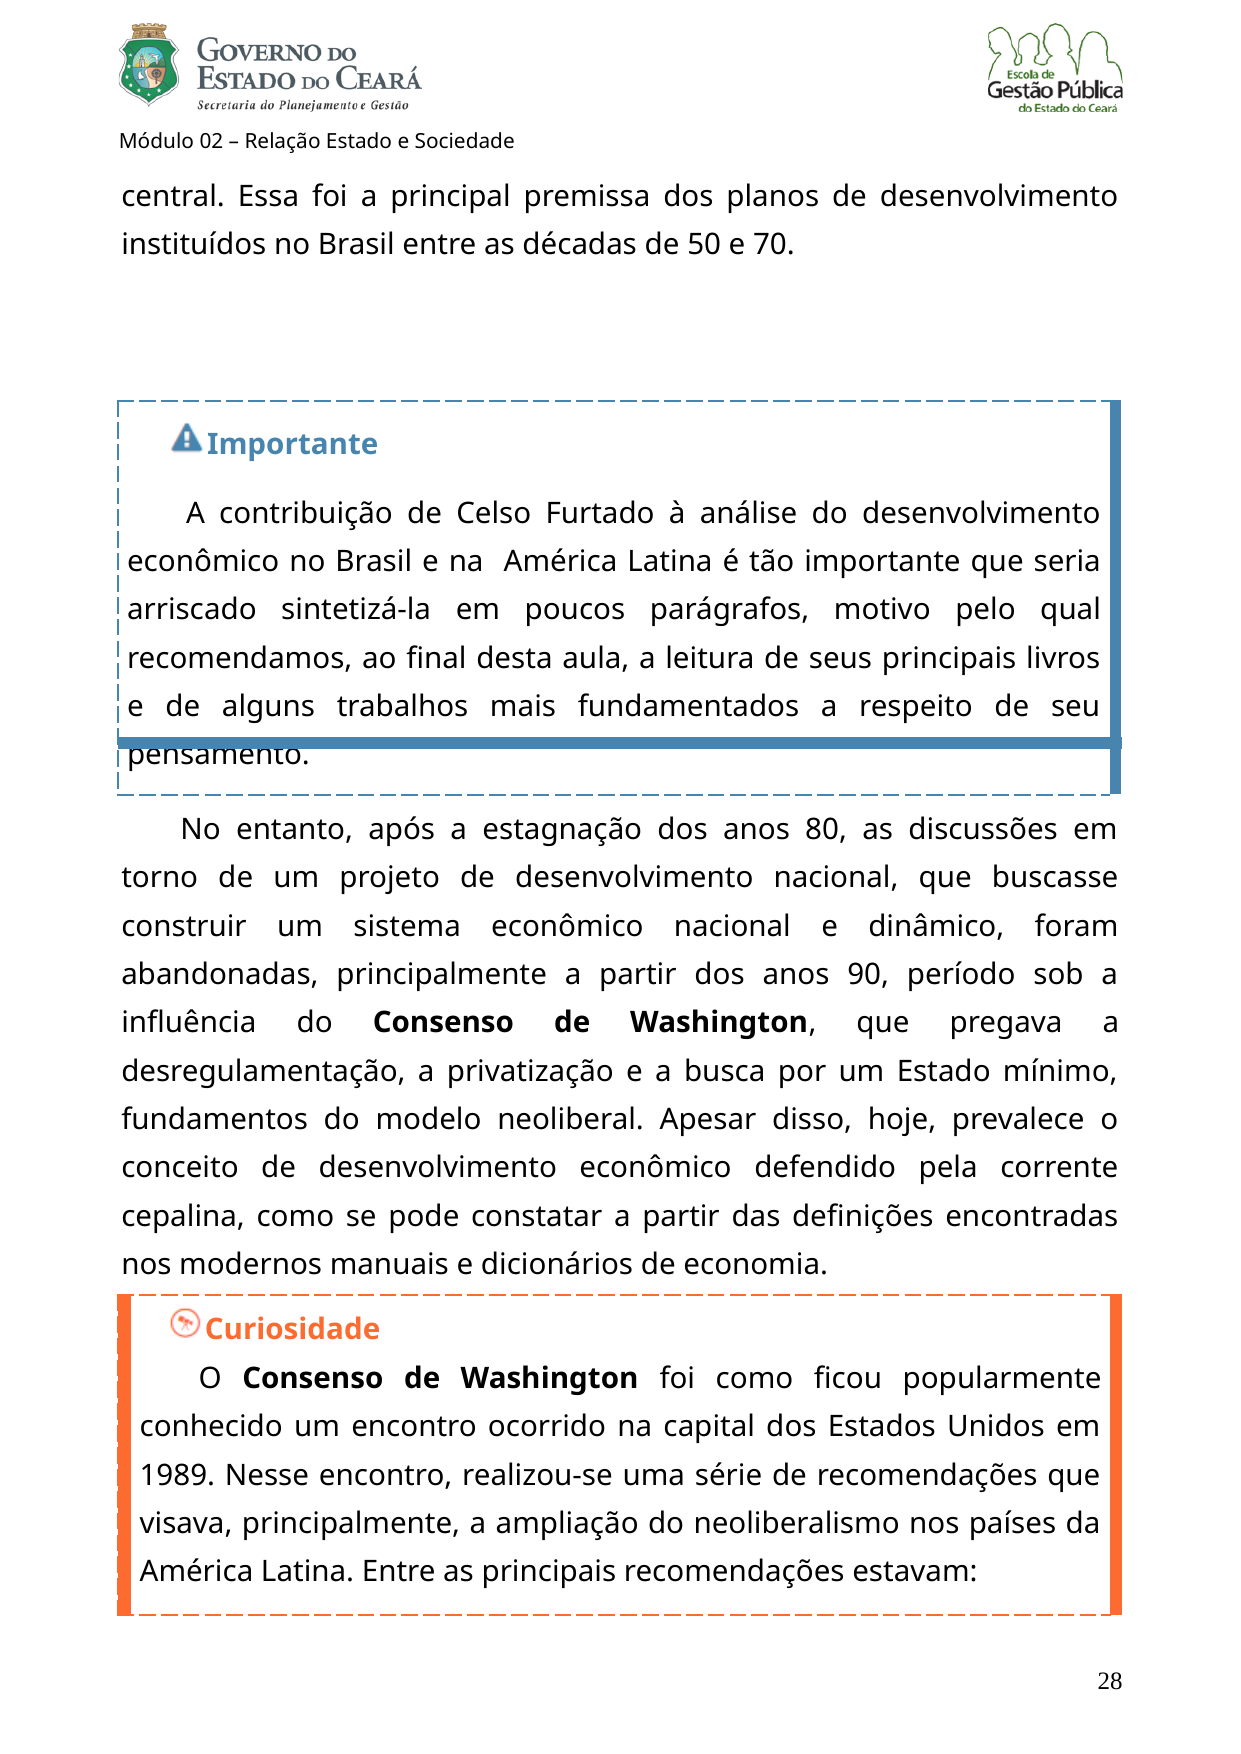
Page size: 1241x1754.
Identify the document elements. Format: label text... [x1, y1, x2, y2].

table_header [1110, 749, 1121, 794]
text central. Essa foi a principal premissa dos planos de desenvolvimento instituídos no Brasil entre as décadas de 50 e 70. [118, 172, 1122, 263]
picture [168, 1303, 205, 1344]
table_header pensamento. [118, 749, 1110, 794]
table_header Importante A contribuição de Celso Furtado à análise do desenvolvimento econômico no Brasil e na América Latina é tão importante que seria arriscado sintetizá-la em poucos parágrafos, motivo pelo qual recomendamos, ao final desta aula, a leitura de seus principais livros e de alguns trabalhos mais fundamentados a respeito de seu [118, 400, 1110, 737]
picture [118, 23, 1123, 112]
text No entanto, após a estagnação dos anos 80, as discussões em torno de um projeto de desenvolvimento nacional, que buscasse construir um sistema econômico nacional e dinâmico, foram abandonadas, principalmente a partir dos anos 90, período sob a influência do Consenso de Washington, que pregava a desregulamentação, a privatização e a busca por um Estado mínimo, fundamentos do modelo neoliberal. Apesar disso, hoje, prevalece o conceito de desenvolvimento econômico defendido pela corrente cepalina, como se pode constatar a partir das definições encontradas nos modernos manuais e dicionários de economia. [118, 805, 1122, 1286]
table_header [1111, 1295, 1121, 1614]
table_header [1110, 400, 1121, 737]
picture [167, 420, 207, 459]
table_header [118, 1296, 131, 1614]
table_header Curiosidade O Consenso de Washington foi como ficou popularmente conhecido um encontro ocorrido na capital dos Estados Unidos em 1989. Nesse encontro, realizou-se uma série de recomendações que visava, principalmente, a ampliação do neoliberalismo nos países da América Latina. Entre as principais recomendações estavam: [131, 1294, 1110, 1614]
